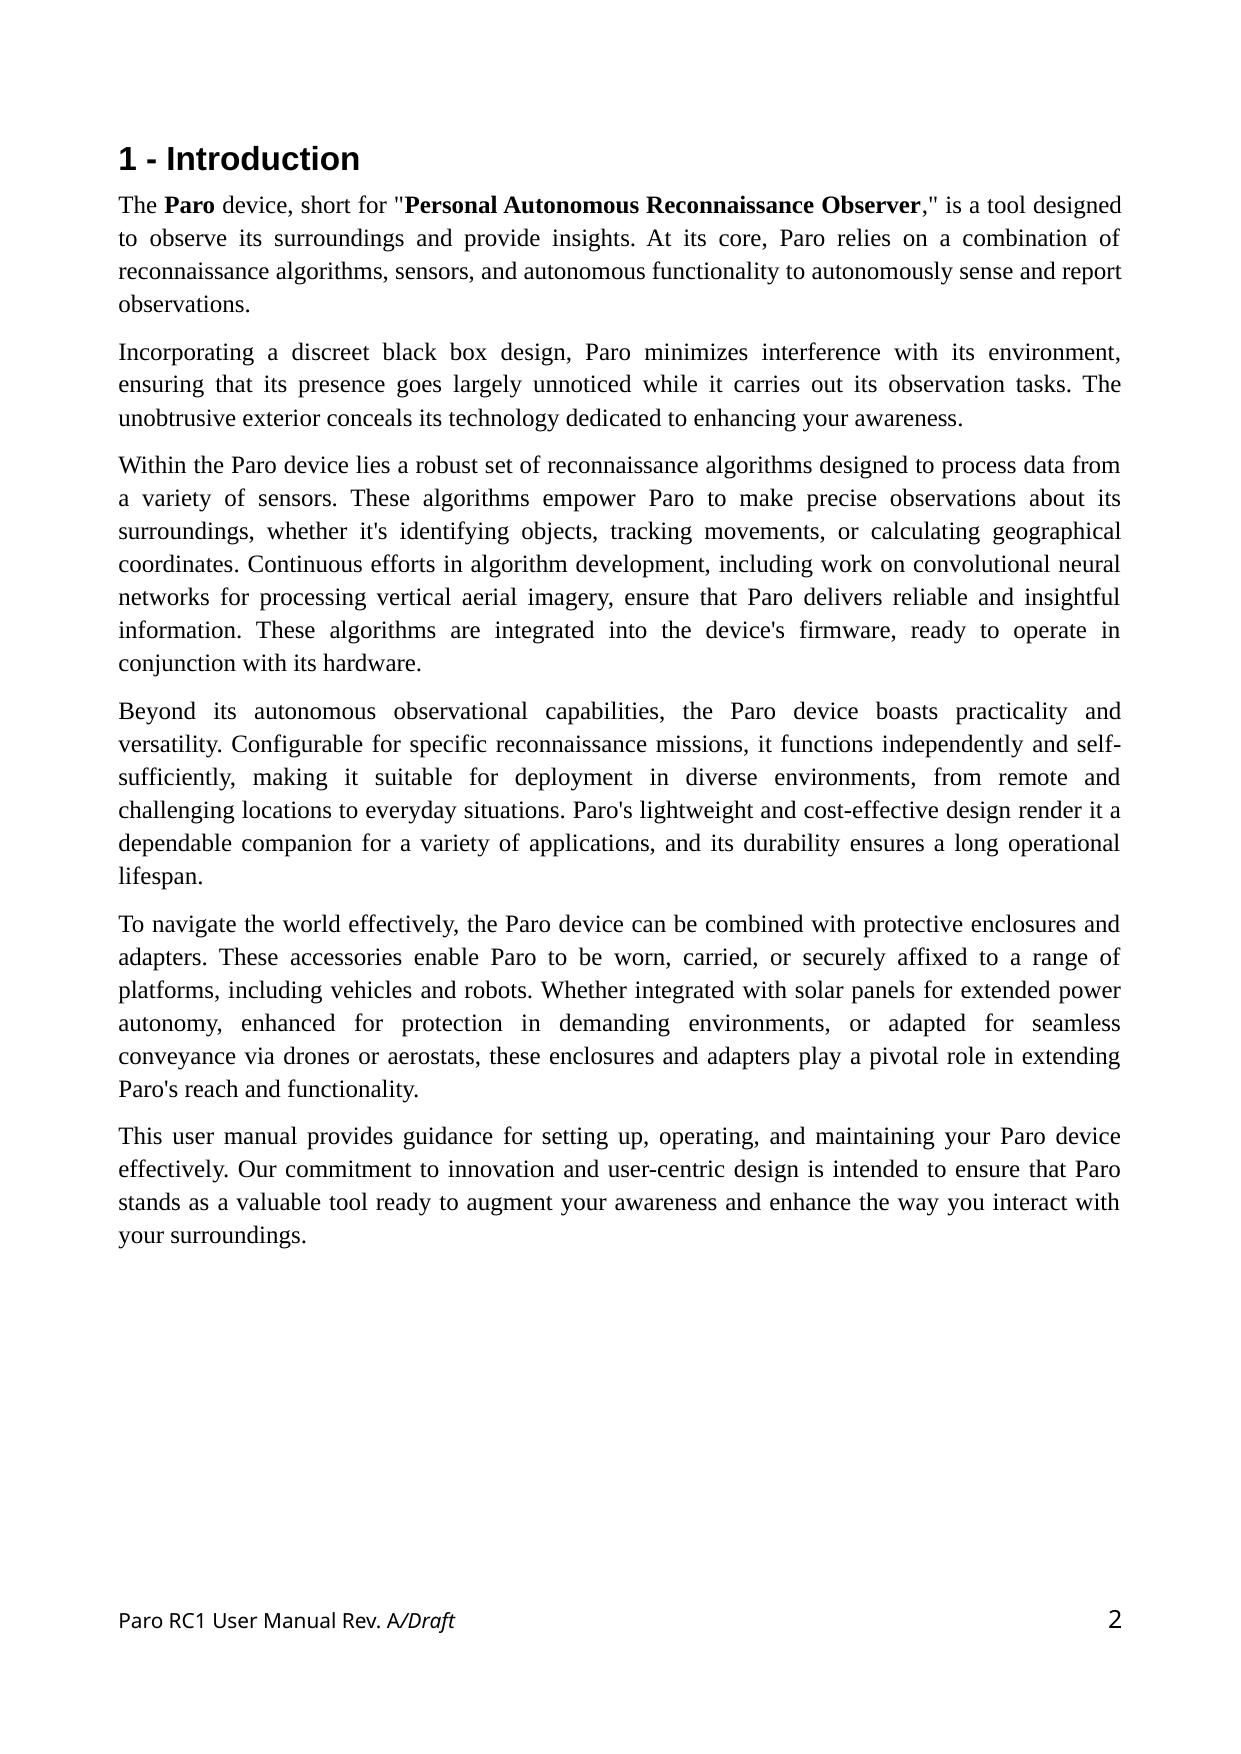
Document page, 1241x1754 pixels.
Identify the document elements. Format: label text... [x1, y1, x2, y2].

text To navigate the world effectively, the Paro device can be combined with protective enclosures and adapters. These accessories enable Paro to be worn, carried, or securely affixed to a range of platforms, including vehicles and robots. Whether integrated with solar panels for extended power autonomy, enhanced for protection in demanding environments, or adapted for seamless conveyance via drones or aerostats, these enclosures and adapters play a pivotal role in extending Paro's reach and functionality. [118, 909, 1122, 1102]
subtitle 1 - Introduction [118, 139, 1122, 177]
text Incorporating a discreet black box design, Paro minimizes interference with its environment, ensuring that its presence goes largely unnoticed while it carries out its observation tasks. The unobtrusive exterior conceals its technology dedicated to enhancing your awareness. [118, 337, 1122, 431]
text The Paro device, short for "Personal Autonomous Reconnaissance Observer," is a tool designed to observe its surroundings and provide insights. At its core, Paro relies on a combination of reconnaissance algorithms, sensors, and autonomous functionality to autonomously sense and report observations. [118, 190, 1122, 318]
text This user manual provides guidance for setting up, operating, and maintaining your Paro device effectively. Our commitment to innovation and user-centric design is intended to ensure that Paro stands as a valuable tool ready to augment your awareness and enhance the way you interact with your surroundings. [118, 1121, 1122, 1249]
text Within the Paro device lies a robust set of reconnaissance algorithms designed to process data from a variety of sensors. These algorithms empower Paro to make precise observations about its surroundings, whether it's identifying objects, tracking movements, or calculating geographical coordinates. Continuous efforts in algorithm development, including work on convolutional neural networks for processing vertical aerial imagery, ensure that Paro delivers reliable and insightful information. These algorithms are integrated into the device's firmware, ready to operate in conjunction with its hardware. [118, 450, 1122, 677]
text Beyond its autonomous observational capabilities, the Paro device boasts practicality and versatility. Configurable for specific reconnaissance missions, it functions independently and self-sufficiently, making it suitable for deployment in diverse environments, from remote and challenging locations to everyday situations. Paro's lightweight and cost-effective design render it a dependable companion for a variety of applications, and its durability ensures a long operational lifespan. [118, 696, 1122, 890]
